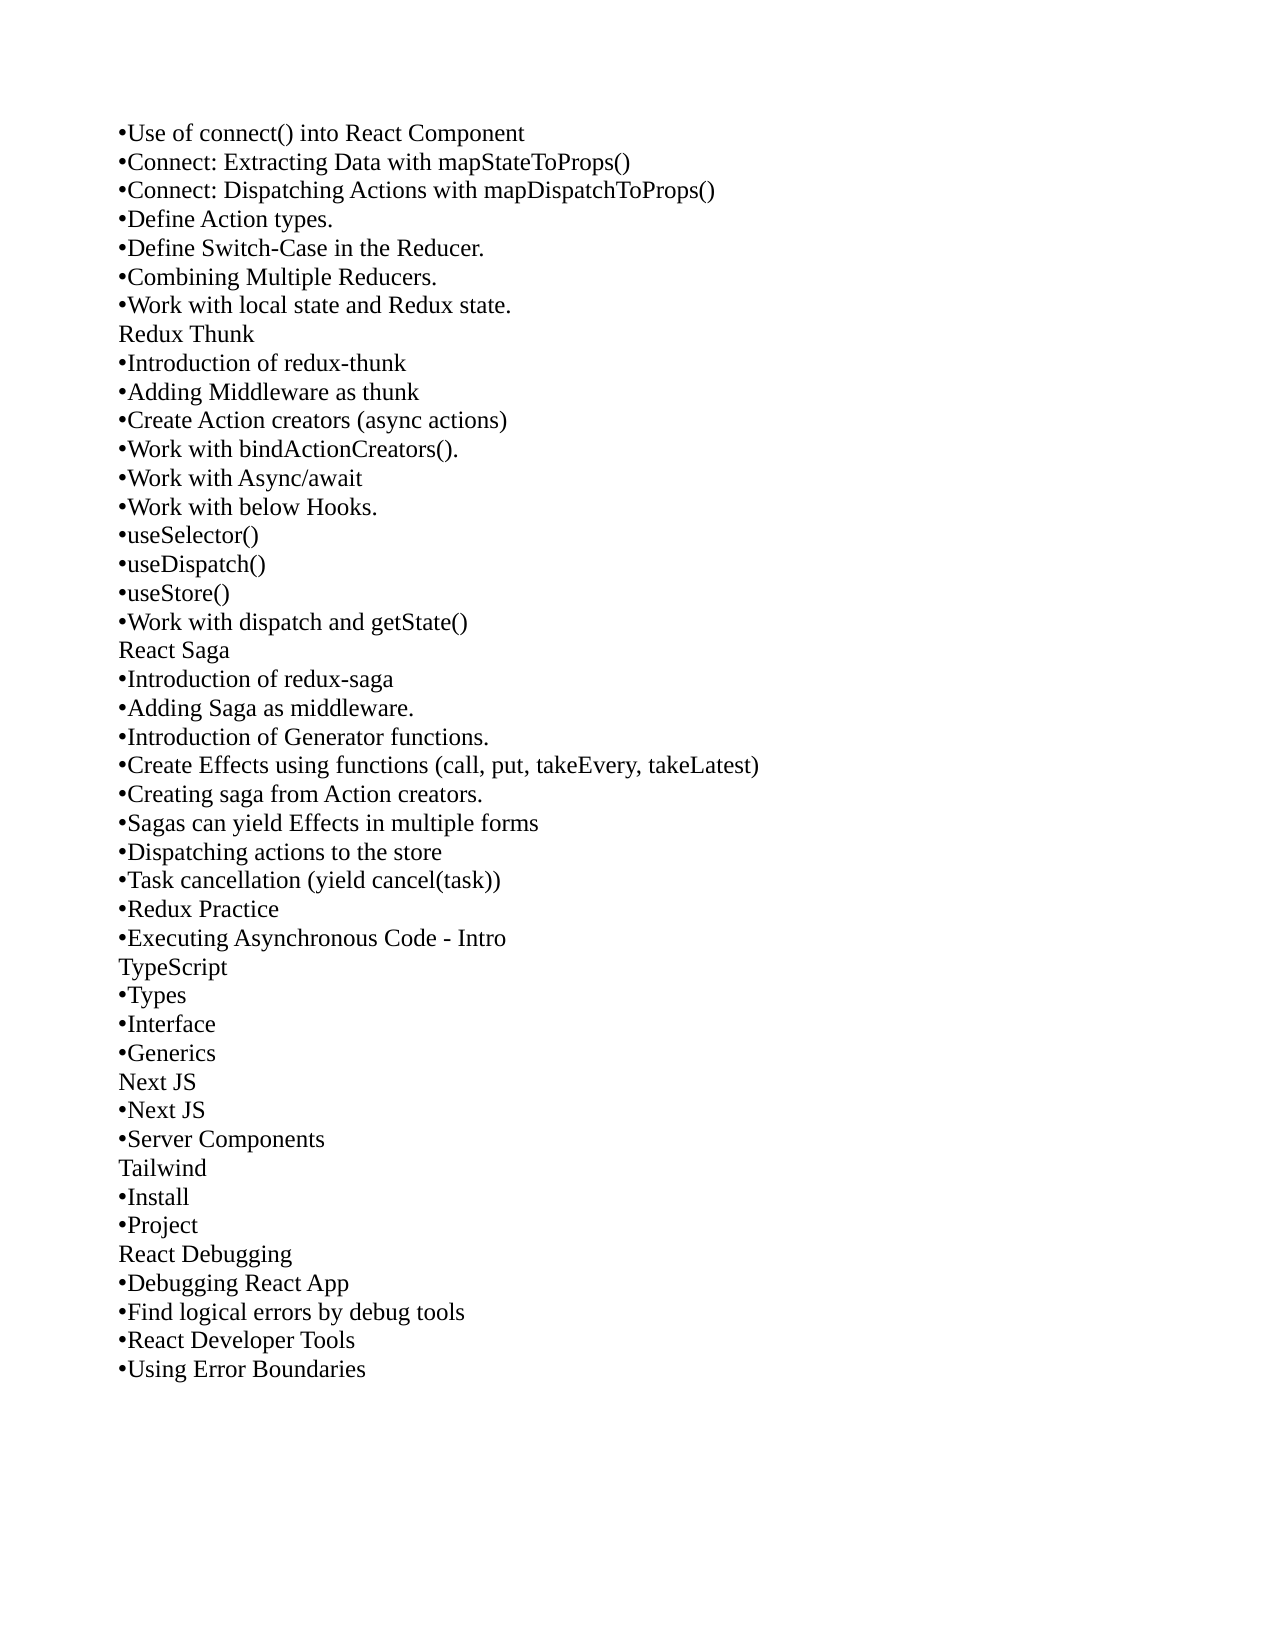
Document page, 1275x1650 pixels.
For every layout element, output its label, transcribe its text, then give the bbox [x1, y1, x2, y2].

list Work with local state and Redux state. [118, 291, 1157, 319]
list Server Components [118, 1124, 1157, 1153]
list Combining Multiple Reducers. [118, 262, 1157, 291]
list Create Action creators (async actions) [118, 406, 1157, 434]
text React Saga [118, 636, 1157, 664]
list Executing Asynchronous Code - Intro [118, 923, 1157, 952]
list Interface [118, 1009, 1157, 1038]
text TypeScript [118, 952, 1157, 981]
list Work with Async/await [118, 463, 1157, 492]
list Connect: Dispatching Actions with mapDispatchToProps() [118, 176, 1157, 204]
list Types [118, 981, 1157, 1009]
list Generics [118, 1038, 1157, 1067]
list Introduction of Generator functions. [118, 722, 1157, 751]
list Install [118, 1182, 1157, 1211]
list Find logical errors by debug tools [118, 1297, 1157, 1326]
list Adding Middleware as thunk [118, 377, 1157, 406]
list Next JS [118, 1096, 1157, 1124]
list Introduction of redux-saga [118, 664, 1157, 693]
list useStore() [118, 578, 1157, 607]
list Redux Practice [118, 894, 1157, 923]
text Tailwind [118, 1153, 1157, 1182]
list Task cancellation (yield cancel(task)) [118, 866, 1157, 894]
list Adding Saga as middleware. [118, 693, 1157, 722]
list Work with dispatch and getState() [118, 607, 1157, 636]
list Sagas can yield Effects in multiple forms [118, 808, 1157, 837]
list Dispatching actions to the store [118, 837, 1157, 866]
list Debugging React App [118, 1268, 1157, 1297]
list React Developer Tools [118, 1326, 1157, 1354]
list Define Switch-Case in the Reducer. [118, 233, 1157, 262]
list Introduction of redux-thunk [118, 348, 1157, 377]
list Create Effects using functions (call, put, takeEvery, takeLatest) [118, 751, 1157, 779]
list Define Action types. [118, 204, 1157, 233]
text Next JS [118, 1067, 1157, 1096]
text Redux Thunk [118, 319, 1157, 348]
list useDispatch() [118, 549, 1157, 578]
list Creating saga from Action creators. [118, 779, 1157, 808]
list Work with bindActionCreators(). [118, 434, 1157, 463]
text React Debugging [118, 1239, 1157, 1268]
list Work with below Hooks. [118, 492, 1157, 521]
list useSelector() [118, 521, 1157, 549]
list Connect: Extracting Data with mapStateToProps() [118, 147, 1157, 176]
list Project [118, 1211, 1157, 1239]
list Using Error Boundaries [118, 1354, 1157, 1383]
list Use of connect() into React Component [118, 118, 1157, 147]
